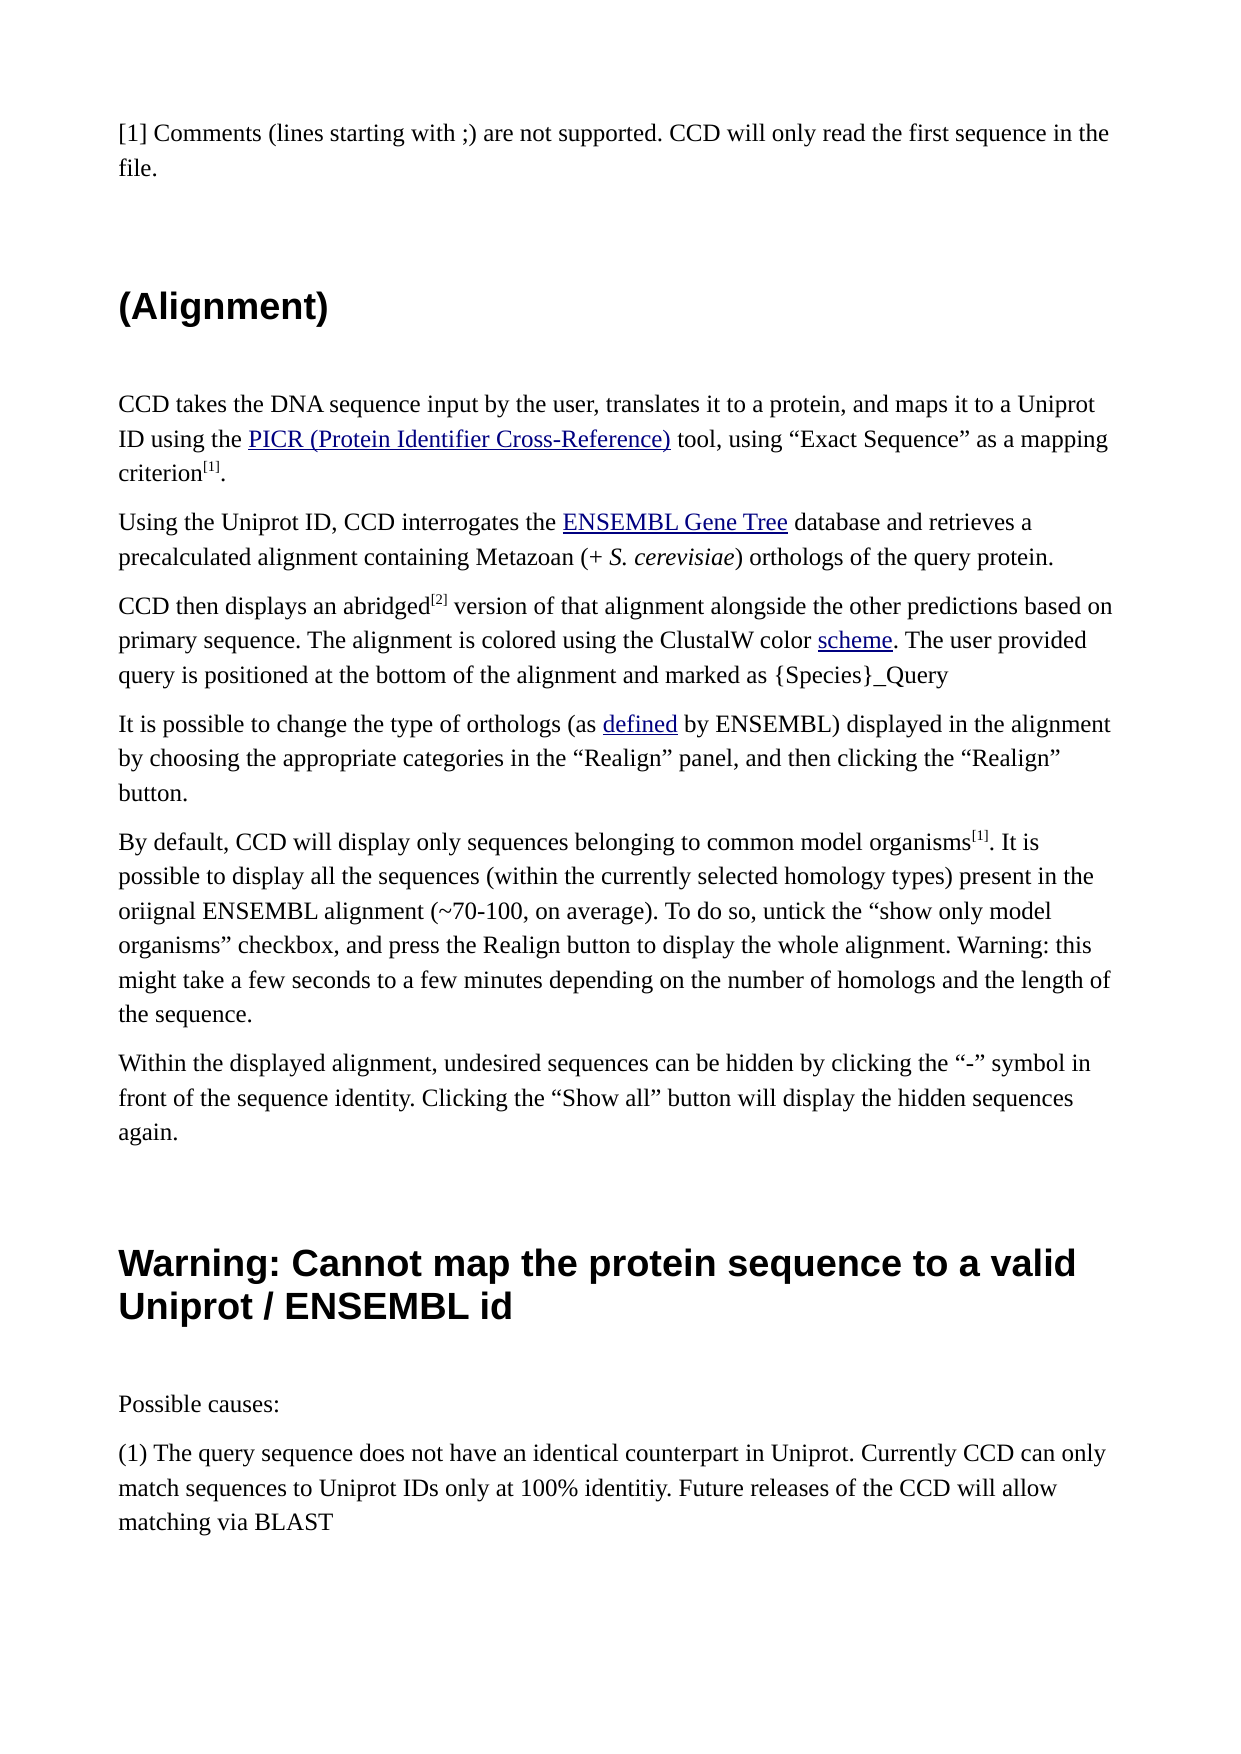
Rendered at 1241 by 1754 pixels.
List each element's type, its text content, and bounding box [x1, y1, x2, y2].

text [1] Comments (lines starting with ;) are not supported. CCD will only read the first sequence in the file. [118, 118, 1122, 181]
text By default, CCD will display only sequences belonging to common model organisms[1]. It is possible to display all the sequences (within the currently selected homology types) present in the oriignal ENSEMBL alignment (~70-100, on average). To do so, untick the “show only model organisms” checkbox, and press the Realign button to display the whole alignment. Warning: this might take a few seconds to a few minutes depending on the number of homologs and the length of the sequence. [118, 827, 1122, 1028]
text Possible causes: [118, 1389, 1122, 1418]
text It is possible to change the type of orthologs (as defined by ENSEMBL) displayed in the alignment by choosing the appropriate categories in the “Realign” panel, and then clicking the “Realign” button. [118, 709, 1122, 807]
text Within the displayed alignment, undesired sequences can be hidden by clicking the “-” symbol in front of the sequence identity. Clicking the “Show all” button will display the hidden sequences again. [118, 1048, 1122, 1146]
subtitle Warning: Cannot map the protein sequence to a valid Uniprot / ENSEMBL id [118, 1241, 1122, 1328]
subtitle (Alignment) [118, 284, 1122, 328]
text Using the Uniprot ID, CCD interrogates the ENSEMBL Gene Tree database and retrieves a precalculated alignment containing Metazoan (+ S. cerevisiae) orthologs of the query protein. [118, 507, 1122, 571]
text CCD takes the DNA sequence input by the user, translates it to a protein, and maps it to a Uniprot ID using the PICR (Protein Identifier Cross-Reference) tool, using “Exact Sequence” as a mapping criterion[1]. [118, 389, 1122, 487]
text CCD then displays an abridged[2] version of that alignment alongside the other predictions based on primary sequence. The alignment is colored using the ClustalW color scheme. The user provided query is positioned at the bottom of the alignment and marked as {Species}_Query [118, 591, 1122, 689]
text (1) The query sequence does not have an identical counterpart in Uniprot. Currently CCD can only match sequences to Uniprot IDs only at 100% identitiy. Future releases of the CCD will allow matching via BLAST [118, 1438, 1122, 1536]
